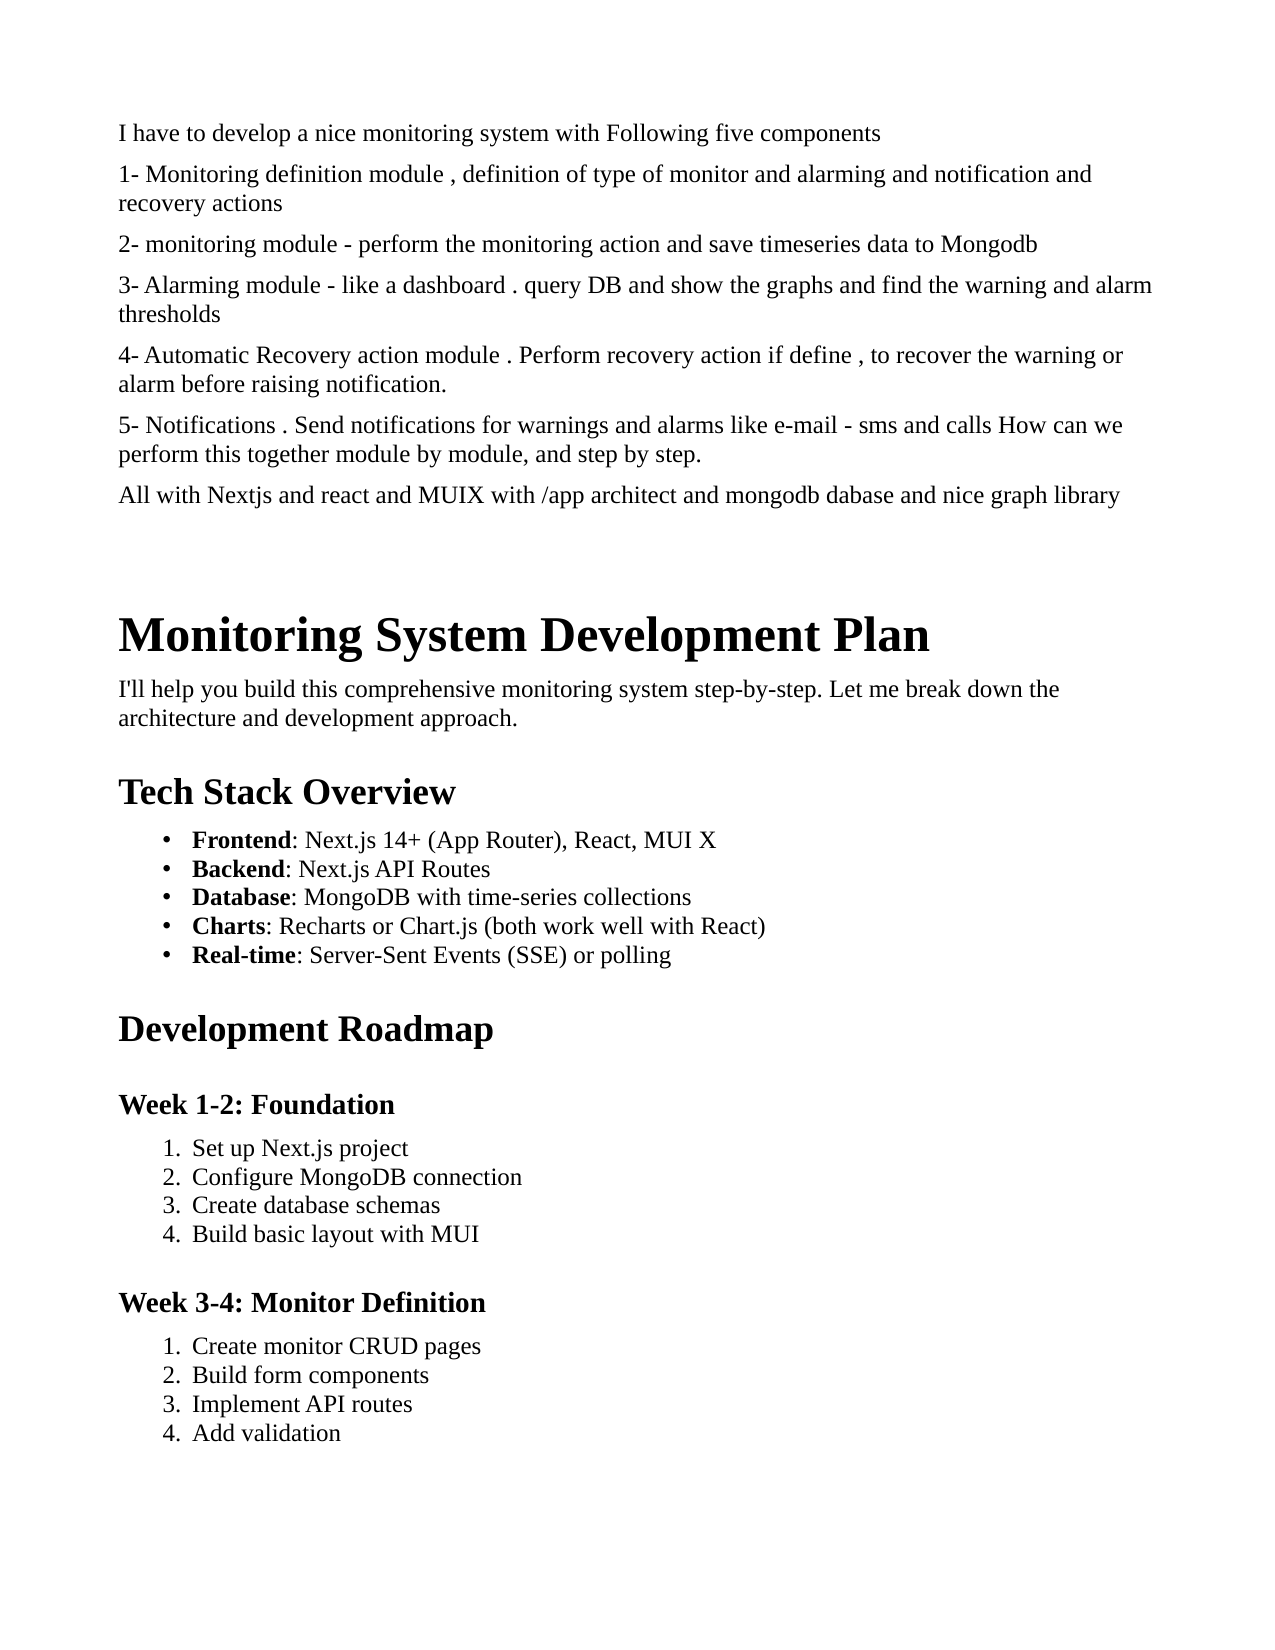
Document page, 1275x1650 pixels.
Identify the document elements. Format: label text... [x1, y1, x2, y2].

list Charts: Recharts or Chart.js (both work well with React) [162, 911, 1157, 940]
subtitle Monitoring System Development Plan [118, 604, 1157, 662]
list Build basic layout with MUI [162, 1219, 1157, 1248]
text 5- Notifications . Send notifications for warnings and alarms like e-mail - sms and calls How can we perform this together module by module, and step by step. [118, 411, 1157, 468]
list Frontend: Next.js 14+ (App Router), React, MUI X [162, 825, 1157, 854]
subtitle Tech Stack Overview [118, 769, 1157, 812]
list Backend: Next.js API Routes [162, 854, 1157, 882]
subtitle Week 1-2: Foundation [118, 1087, 1157, 1120]
text All with Nextjs and react and MUIX with /app architect and mongodb dabase and nice graph library [118, 481, 1157, 509]
text I have to develop a nice monitoring system with Following five components [118, 118, 1157, 147]
list Add validation [162, 1418, 1157, 1446]
list Real-time: Server-Sent Events (SSE) or polling [162, 940, 1157, 969]
text 1- Monitoring definition module , definition of type of monitor and alarming and notification and recovery actions [118, 159, 1157, 217]
text 3- Alarming module - like a dashboard . query DB and show the graphs and find the warning and alarm thresholds [118, 271, 1157, 328]
text I'll help you build this comprehensive monitoring system step-by-step. Let me break down the architecture and development approach. [118, 674, 1157, 732]
subtitle Development Roadmap [118, 1006, 1157, 1049]
list Create monitor CRUD pages [162, 1331, 1157, 1360]
text 4- Automatic Recovery action module . Perform recovery action if define , to recover the warning or alarm before raising notification. [118, 341, 1157, 398]
list Implement API routes [162, 1389, 1157, 1418]
list Build form components [162, 1360, 1157, 1389]
text 2- monitoring module - perform the monitoring action and save timeseries data to Mongodb [118, 229, 1157, 258]
list Database: MongoDB with time-series collections [162, 882, 1157, 911]
list Configure MongoDB connection [162, 1162, 1157, 1190]
list Create database schemas [162, 1190, 1157, 1219]
subtitle Week 3-4: Monitor Definition [118, 1285, 1157, 1319]
list Set up Next.js project [162, 1133, 1157, 1162]
